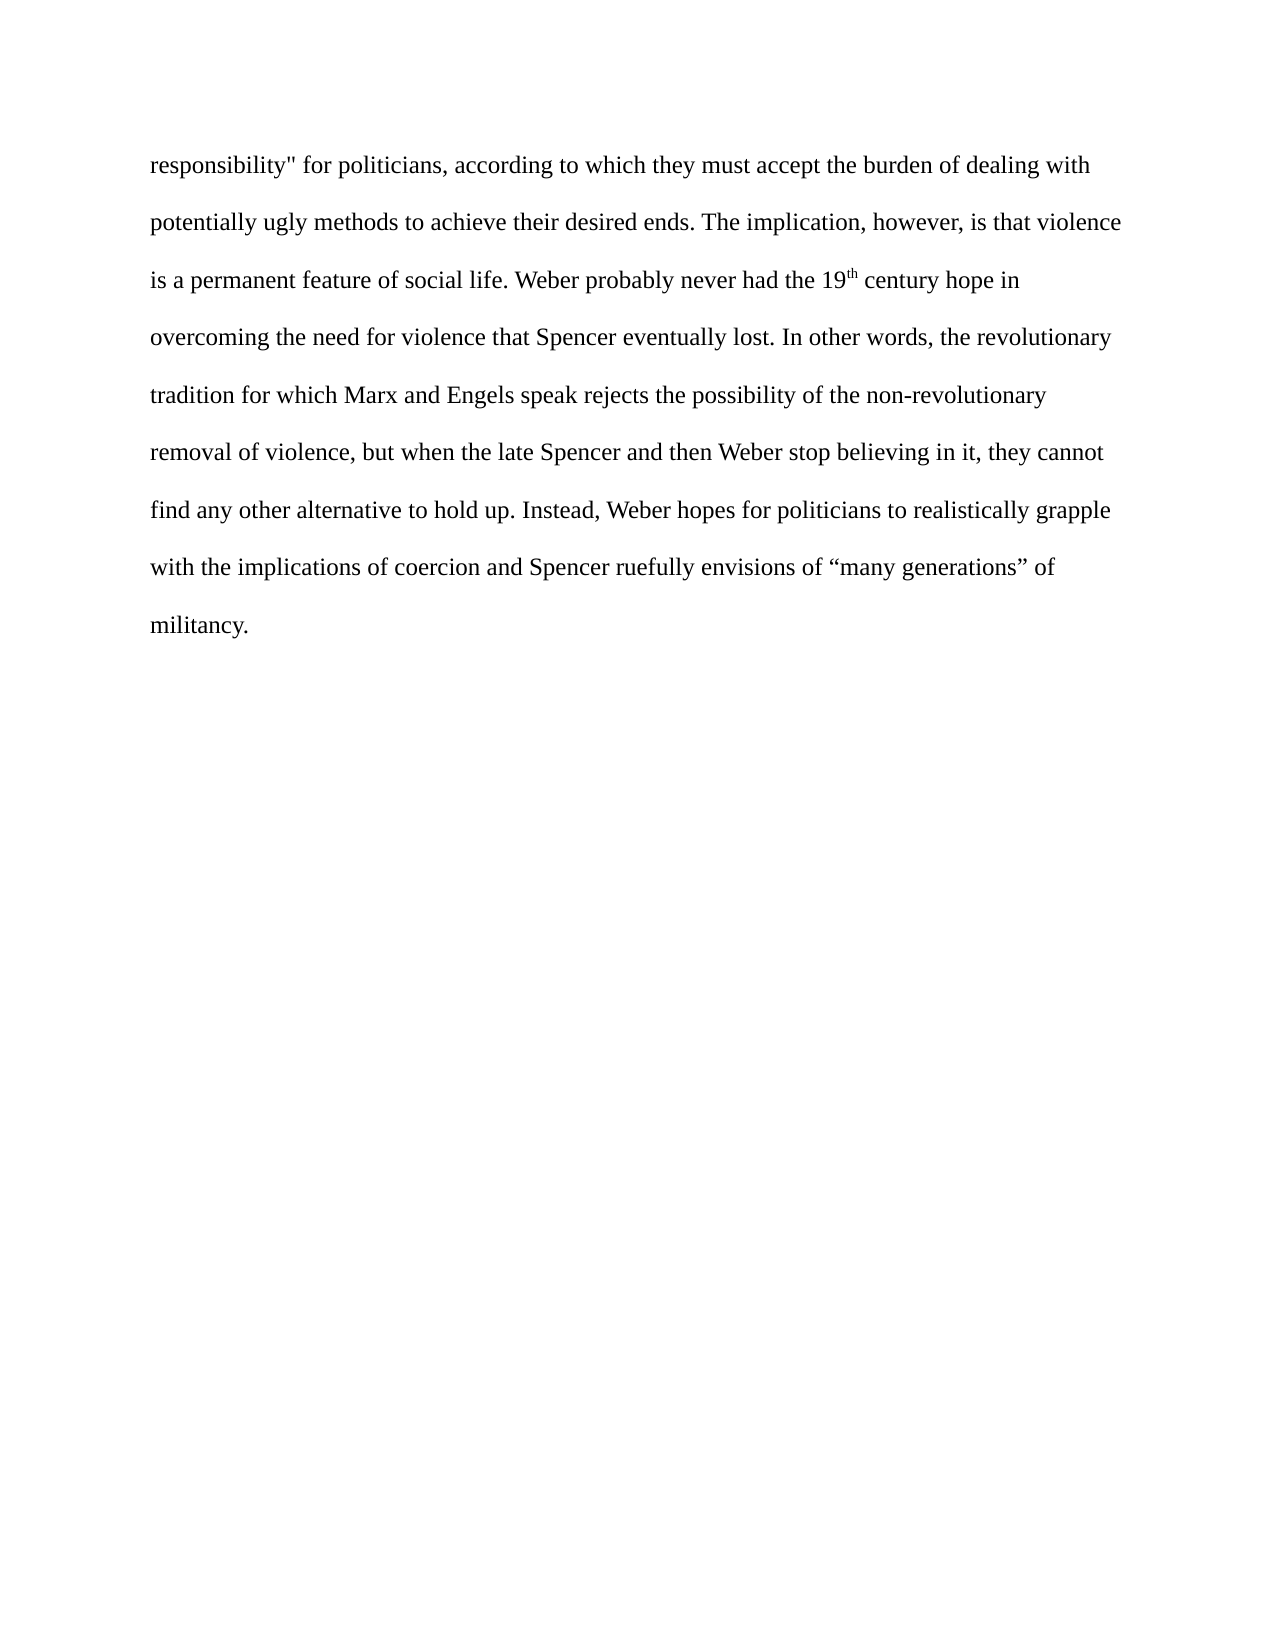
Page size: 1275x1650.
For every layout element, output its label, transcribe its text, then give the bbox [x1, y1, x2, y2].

text responsibility" for politicians, according to which they must accept the burden of dealing with potentially ugly methods to achieve their desired ends. The implication, however, is that violence is a permanent feature of social life. Weber probably never had the 19th century hope in overcoming the need for violence that Spencer eventually lost. In other words, the revolutionary tradition for which Marx and Engels speak rejects the possibility of the non-revolutionary removal of violence, but when the late Spencer and then Weber stop believing in it, they cannot find any other alternative to hold up. Instead, Weber hopes for politicians to realistically grapple with the implications of coercion and Spencer ruefully envisions of “many generations” of militancy. [150, 150, 1125, 639]
